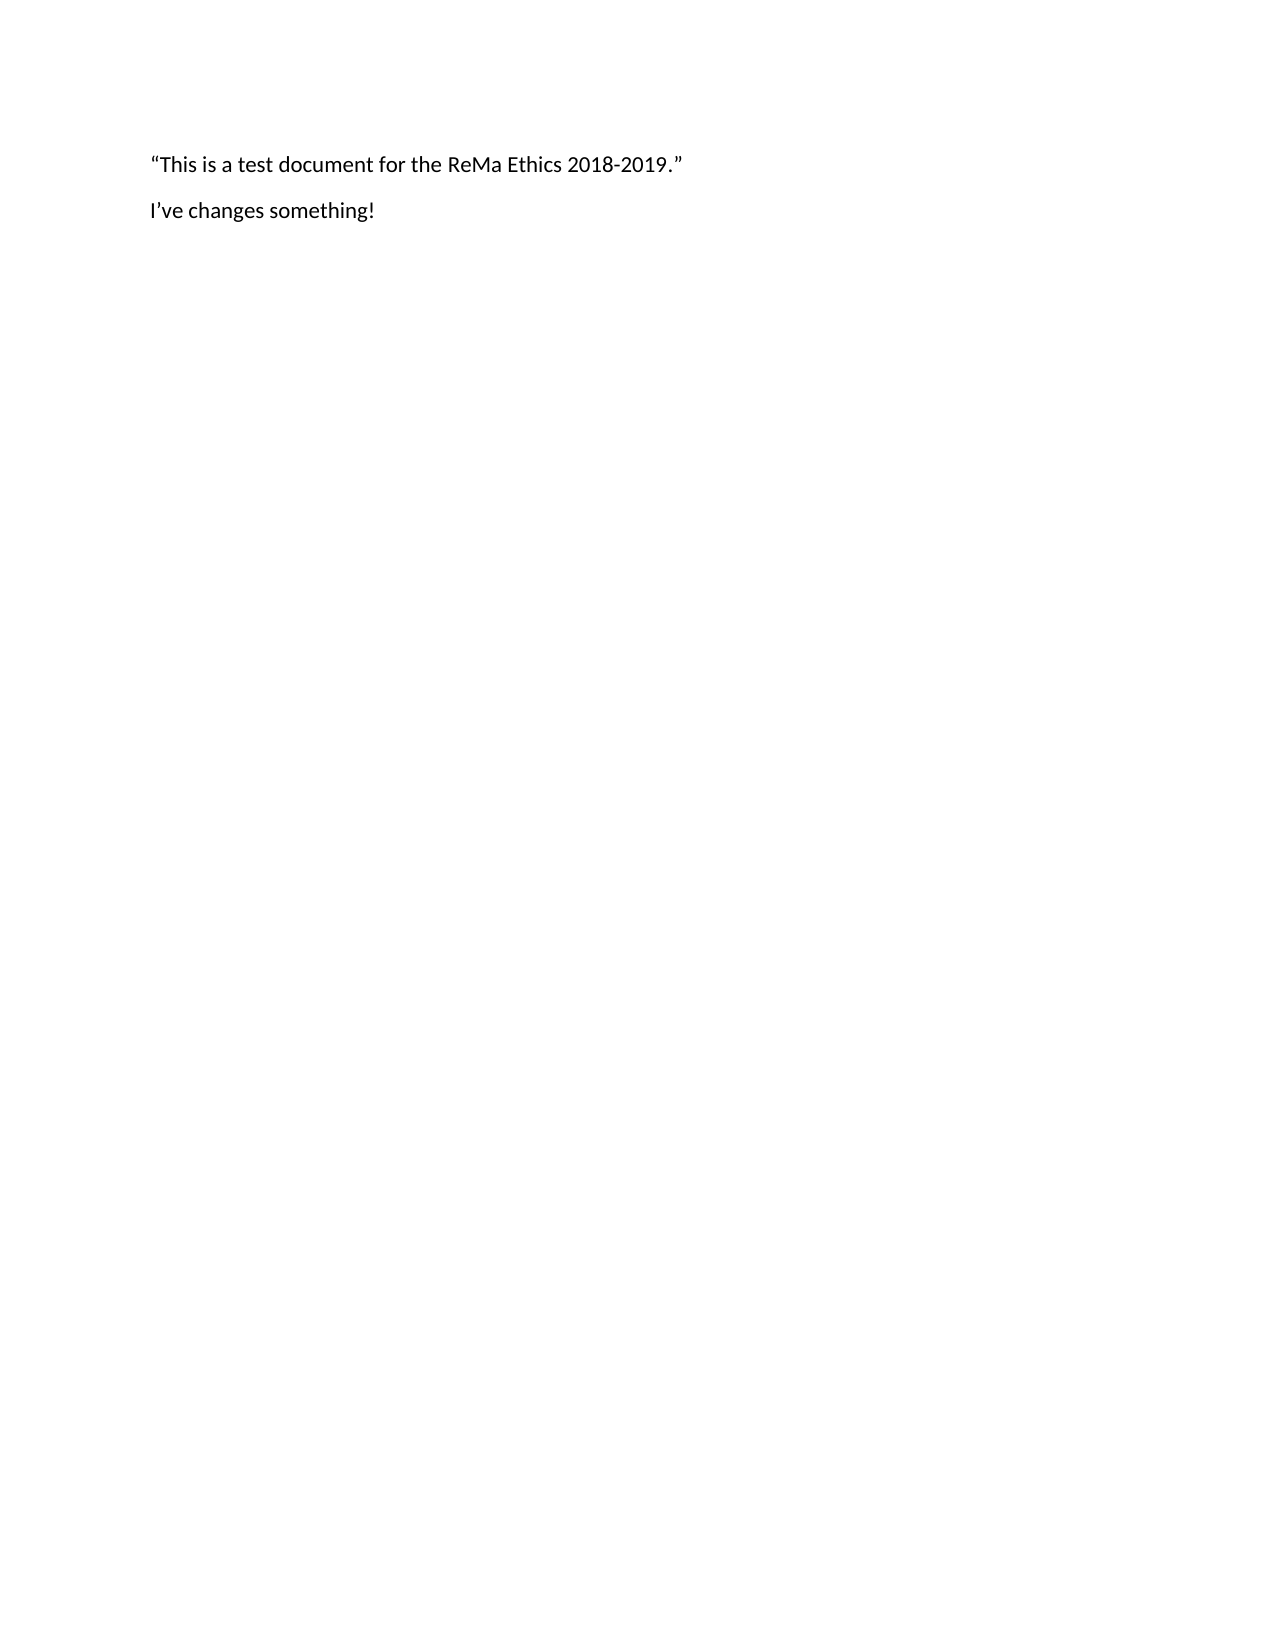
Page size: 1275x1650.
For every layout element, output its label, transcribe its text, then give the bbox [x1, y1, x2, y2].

text “This is a test document for the ReMa Ethics 2018-2019.” [150, 150, 1125, 178]
text I’ve changes something! [150, 197, 1125, 224]
